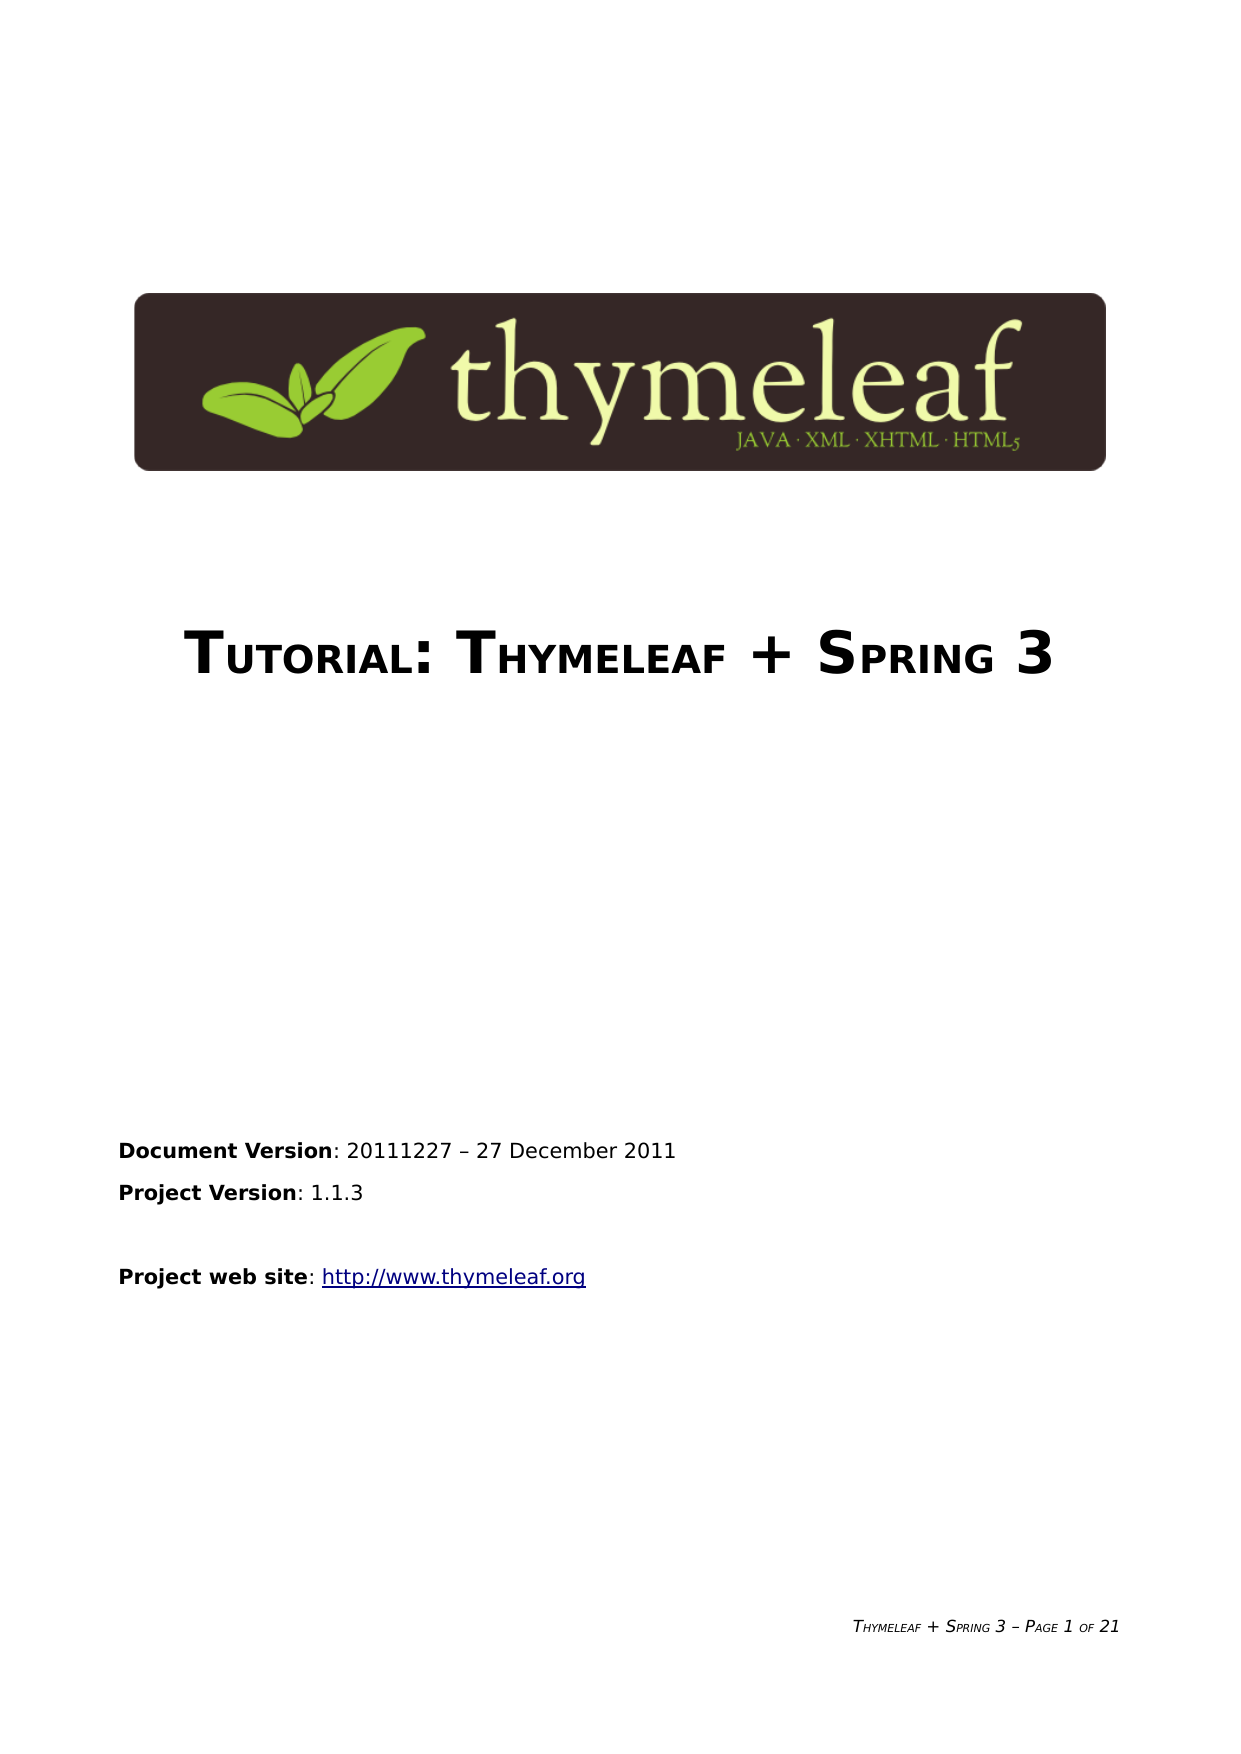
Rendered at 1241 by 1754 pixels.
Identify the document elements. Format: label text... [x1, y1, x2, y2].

picture [134, 293, 1106, 471]
text Document Version: 20111227 – 27 December 2011 [118, 1139, 1122, 1164]
title Tutorial: Thymeleaf + Spring 3 [118, 620, 1122, 688]
text Project Version: 1.1.3 [118, 1181, 1122, 1206]
text Project web site: http://www.thymeleaf.org [118, 1265, 1122, 1289]
